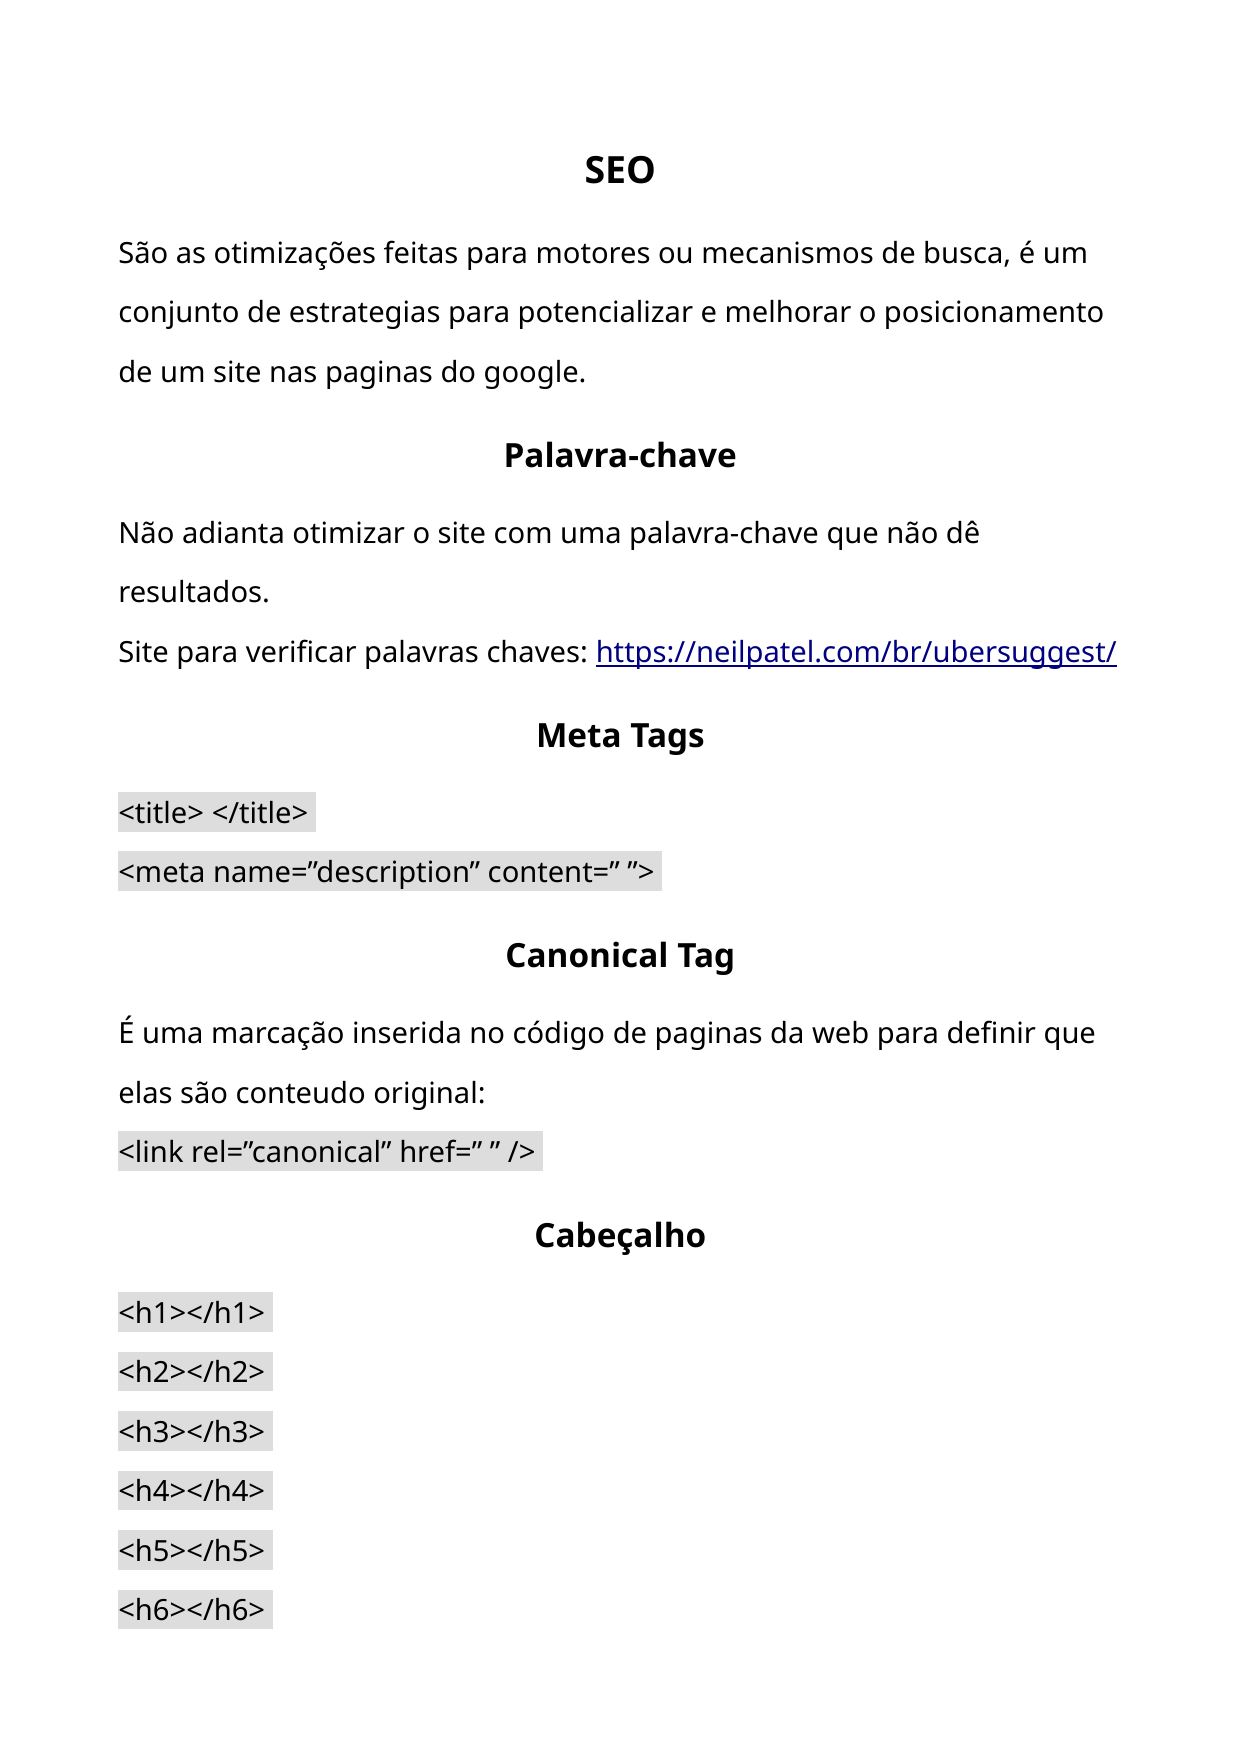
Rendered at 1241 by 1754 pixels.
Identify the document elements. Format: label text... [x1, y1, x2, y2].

text <h3></h3> [118, 1411, 1122, 1451]
text <h6></h6> [118, 1590, 1122, 1629]
text <h5></h5> [118, 1530, 1122, 1570]
text Site para verificar palavras chaves: https://neilpatel.com/br/ubersuggest/ [118, 631, 1122, 671]
text <h2></h2> [118, 1352, 1122, 1391]
subtitle Canonical Tag [118, 932, 1122, 977]
text <h4></h4> [118, 1471, 1122, 1510]
text É uma marcação inserida no código de paginas da web para definir que elas são conteudo original: [118, 1012, 1122, 1112]
text <link rel=”canonical” href=” ” /> [118, 1131, 1122, 1171]
subtitle Palavra-chave [118, 431, 1122, 477]
text <title> </title> [118, 792, 1122, 832]
text <h1></h1> [118, 1292, 1122, 1332]
subtitle SEO [118, 143, 1122, 194]
text São as otimizações feitas para motores ou mecanismos de busca, é um conjunto de estrategias para potencializar e melhorar o posicionamento de um site nas paginas do google. [118, 232, 1122, 391]
text Não adianta otimizar o site com uma palavra-chave que não dê resultados. [118, 512, 1122, 611]
subtitle Cabeçalho [118, 1212, 1122, 1257]
subtitle Meta Tags [118, 711, 1122, 757]
text <meta name=”description” content=” ”> [118, 851, 1122, 891]
